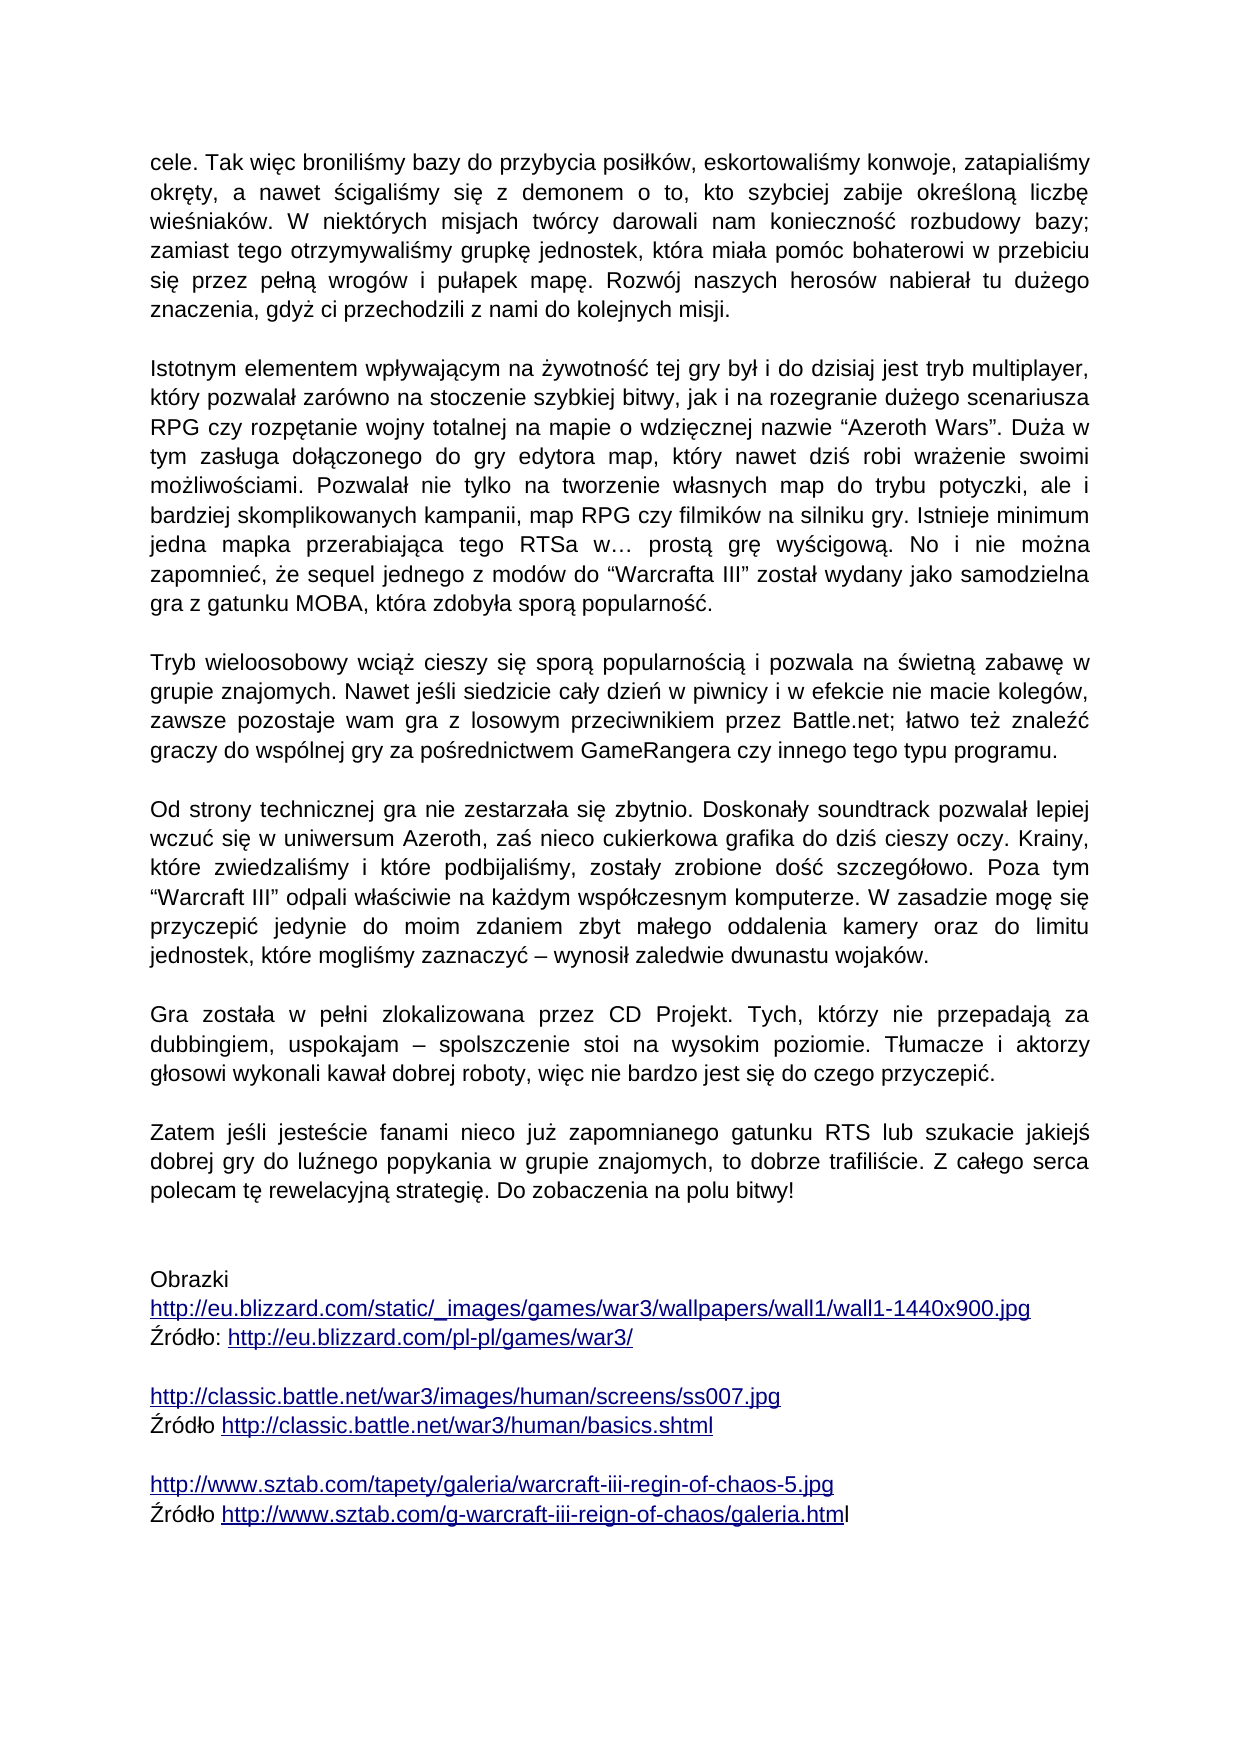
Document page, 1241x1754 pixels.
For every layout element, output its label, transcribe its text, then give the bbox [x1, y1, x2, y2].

text Źródło http://www.sztab.com/g-warcraft-iii-reign-of-chaos/galeria.html [150, 1501, 1091, 1527]
text cele. Tak więc broniliśmy bazy do przybycia posiłków, eskortowaliśmy konwoje, zatapialiśmy okręty, a nawet ścigaliśmy się z demonem o to, kto szybciej zabije określoną liczbę wieśniaków. W niektórych misjach twórcy darowali nam konieczność rozbudowy bazy; zamiast tego otrzymywaliśmy grupkę jednostek, która miała pomóc bohaterowi w przebiciu się przez pełną wrogów i pułapek mapę. Rozwój naszych herosów nabierał tu dużego znaczenia, gdyż ci przechodzili z nami do kolejnych misji. [150, 150, 1091, 322]
text Gra została w pełni zlokalizowana przez CD Projekt. Tych, którzy nie przepadają za dubbingiem, uspokajam – spolszczenie stoi na wysokim poziomie. Tłumacze i aktorzy głosowi wykonali kawał dobrej roboty, więc nie bardzo jest się do czego przyczepić. [150, 1002, 1091, 1086]
text http://eu.blizzard.com/static/_images/games/war3/wallpapers/wall1/wall1-1440x900.jpg [150, 1296, 1091, 1321]
text http://classic.battle.net/war3/images/human/screens/ss007.jpg [150, 1384, 1091, 1409]
text Istotnym elementem wpływającym na żywotność tej gry był i do dzisiaj jest tryb multiplayer, który pozwalał zarówno na stoczenie szybkiej bitwy, jak i na rozegranie dużego scenariusza RPG czy rozpętanie wojny totalnej na mapie o wdzięcznej nazwie “Azeroth Wars”. Duża w tym zasługa dołączonego do gry edytora map, który nawet dziś robi wrażenie swoimi możliwościami. Pozwalał nie tylko na tworzenie własnych map do trybu potyczki, ale i bardziej skomplikowanych kampanii, map RPG czy filmików na silniku gry. Istnieje minimum jedna mapka przerabiająca tego RTSa w… prostą grę wyścigową. No i nie można zapomnieć, że sequel jednego z modów do “Warcrafta III” został wydany jako samodzielna gra z gatunku MOBA, która zdobyła sporą popularność. [150, 356, 1091, 616]
text Obrazki [150, 1266, 1091, 1292]
text Źródło: http://eu.blizzard.com/pl-pl/games/war3/ [150, 1325, 1091, 1351]
text Źródło http://classic.battle.net/war3/human/basics.shtml [150, 1413, 1091, 1439]
text http://www.sztab.com/tapety/galeria/warcraft-iii-regin-of-chaos-5.jpg [150, 1472, 1091, 1497]
text Zatem jeśli jesteście fanami nieco już zapomnianego gatunku RTS lub szukacie jakiejś dobrej gry do luźnego popykania w grupie znajomych, to dobrze trafiliście. Z całego serca polecam tę rewelacyjną strategię. Do zobaczenia na polu bitwy! [150, 1119, 1091, 1204]
text Tryb wieloosobowy wciąż cieszy się sporą popularnością i pozwala na świetną zabawę w grupie znajomych. Nawet jeśli siedzicie cały dzień w piwnicy i w efekcie nie macie kolegów, zawsze pozostaje wam gra z losowym przeciwnikiem przez Battle.net; łatwo też znaleźć graczy do wspólnej gry za pośrednictwem GameRangera czy innego tego typu programu. [150, 649, 1091, 763]
text Od strony technicznej gra nie zestarzała się zbytnio. Doskonały soundtrack pozwalał lepiej wczuć się w uniwersum Azeroth, zaś nieco cukierkowa grafika do dziś cieszy oczy. Krainy, które zwiedzaliśmy i które podbijaliśmy, zostały zrobione dość szczegółowo. Poza tym “Warcraft III” odpali właściwie na każdym współczesnym komputerze. W zasadzie mogę się przyczepić jedynie do moim zdaniem zbyt małego oddalenia kamery oraz do limitu jednostek, które mogliśmy zaznaczyć – wynosił zaledwie dwunastu wojaków. [150, 796, 1091, 969]
